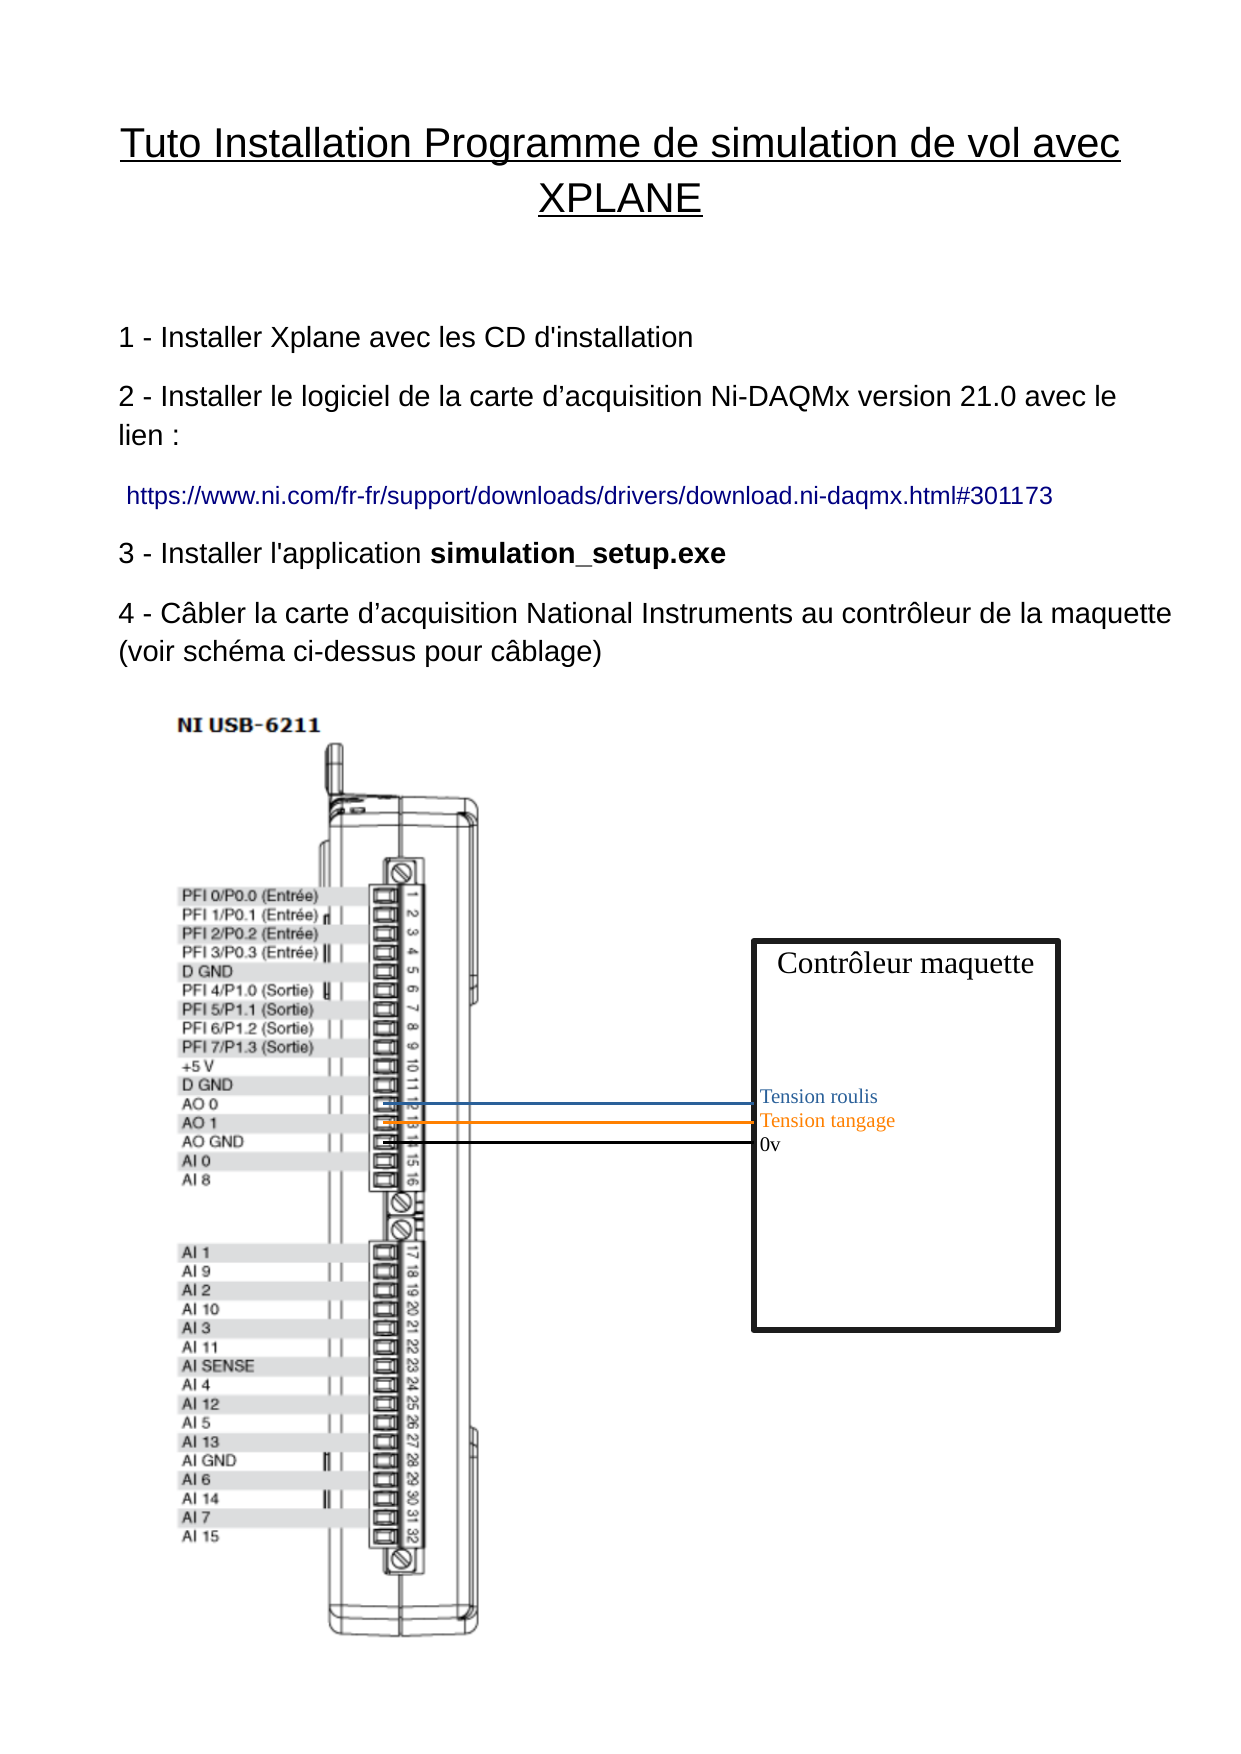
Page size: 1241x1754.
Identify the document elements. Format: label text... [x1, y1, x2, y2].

text 3 - Installer l'application simulation_setup.exe [118, 536, 1183, 570]
text 2 - Installer le logiciel de la carte d’acquisition Ni-DAQMx version 21.0 avec le lien : [118, 379, 1183, 451]
text 1 - Installer Xplane avec les CD d'installation [118, 319, 1122, 353]
text https://www.ni.com/fr-fr/support/downloads/drivers/download.ni-daqmx.html#301173 [118, 477, 1183, 510]
picture [166, 707, 504, 1649]
text Tuto Installation Programme de simulation de vol avec XPLANE [118, 118, 1122, 221]
text 4 - Câbler la carte d’acquisition National Instruments au contrôleur de la maquette (voir schéma ci-dessus pour câblage) [118, 596, 1183, 668]
